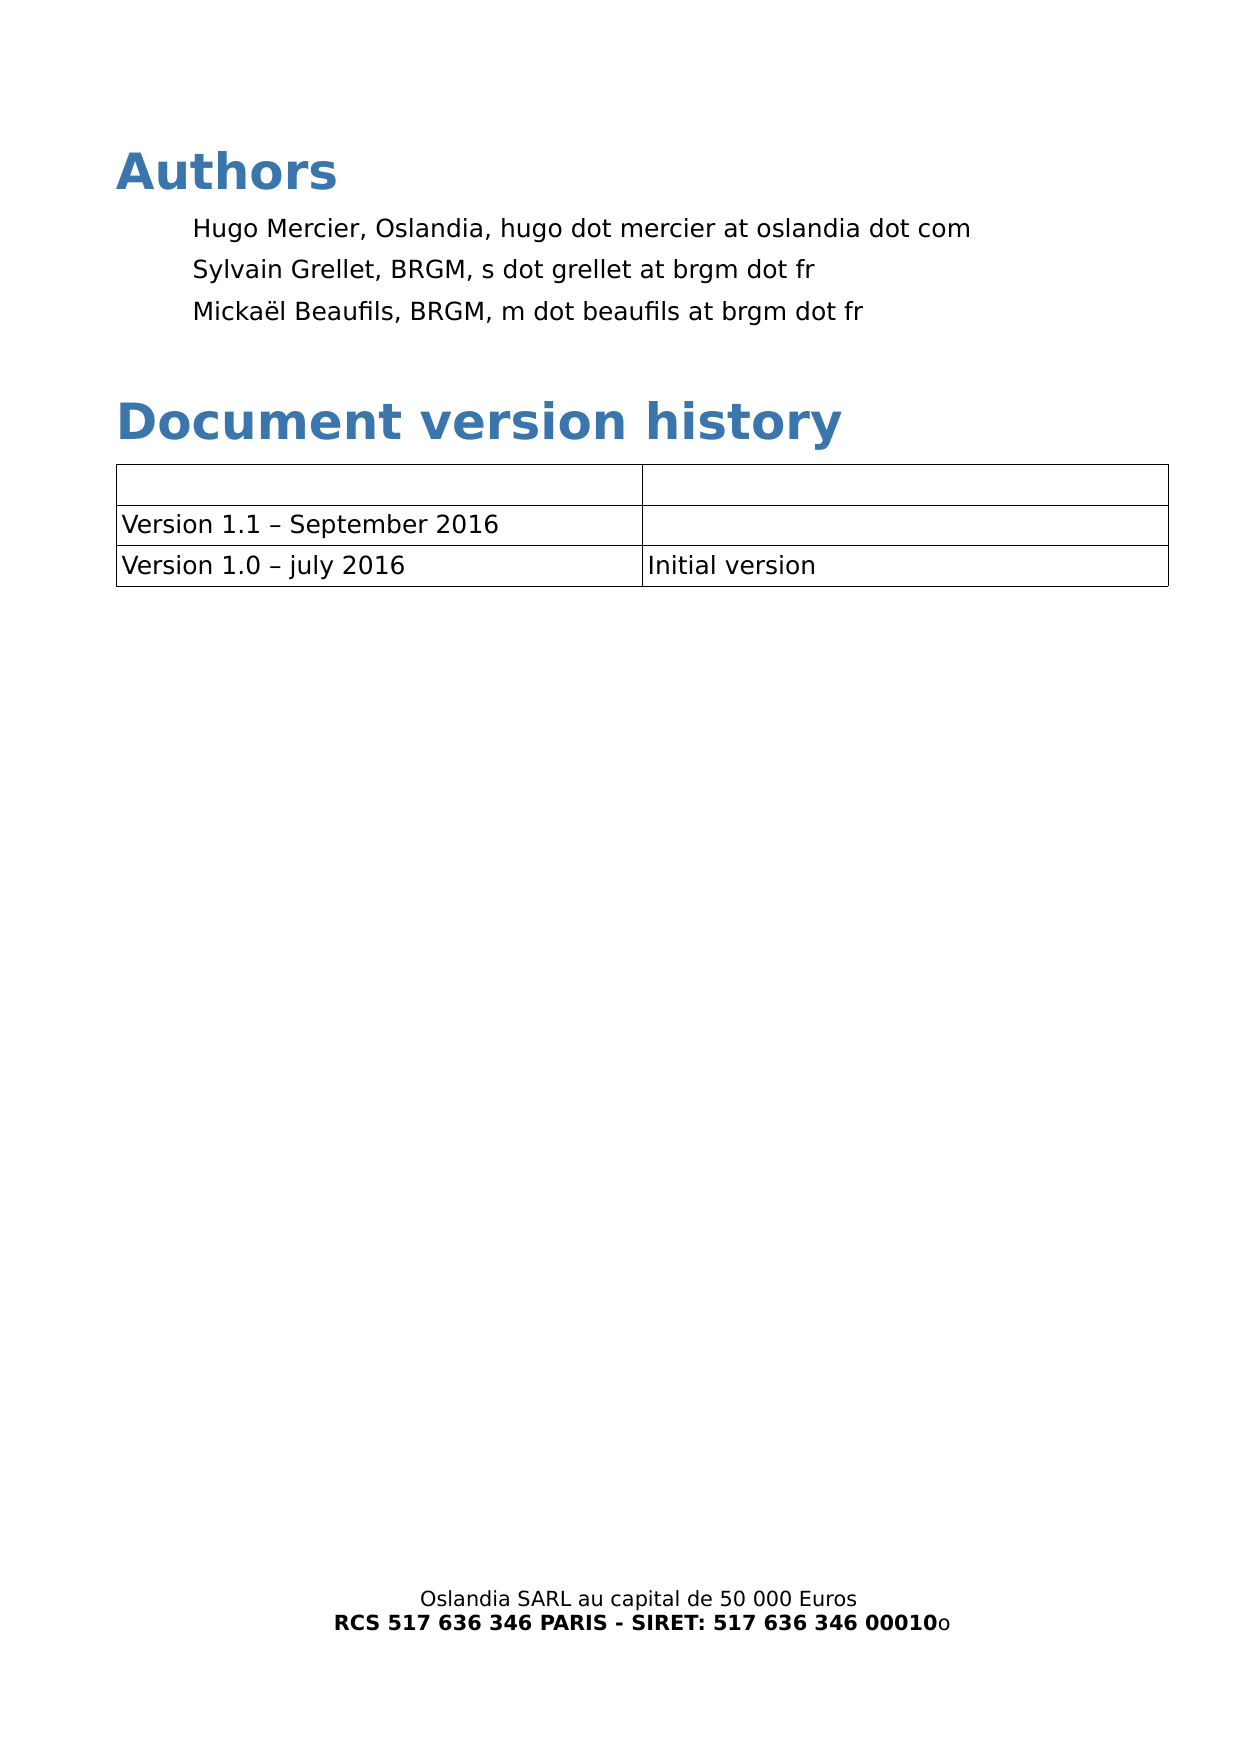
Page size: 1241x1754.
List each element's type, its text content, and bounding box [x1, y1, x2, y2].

table_cell Version 1.1 – September 2016 [117, 506, 642, 545]
text Hugo Mercier, Oslandia, hugo dot mercier at oslandia dot com [192, 214, 1168, 243]
subtitle Authors [116, 143, 1168, 201]
text Mickaël Beaufils, BRGM, m dot beaufils at brgm dot fr [192, 297, 1168, 326]
table_cell [643, 506, 1168, 545]
subtitle Document version history [116, 393, 1168, 451]
table_header [117, 465, 642, 504]
table_header [643, 465, 1168, 504]
table_cell Version 1.0 – july 2016 [117, 546, 642, 586]
text Sylvain Grellet, BRGM, s dot grellet at brgm dot fr [192, 256, 1168, 285]
table_cell Initial version [643, 546, 1168, 586]
